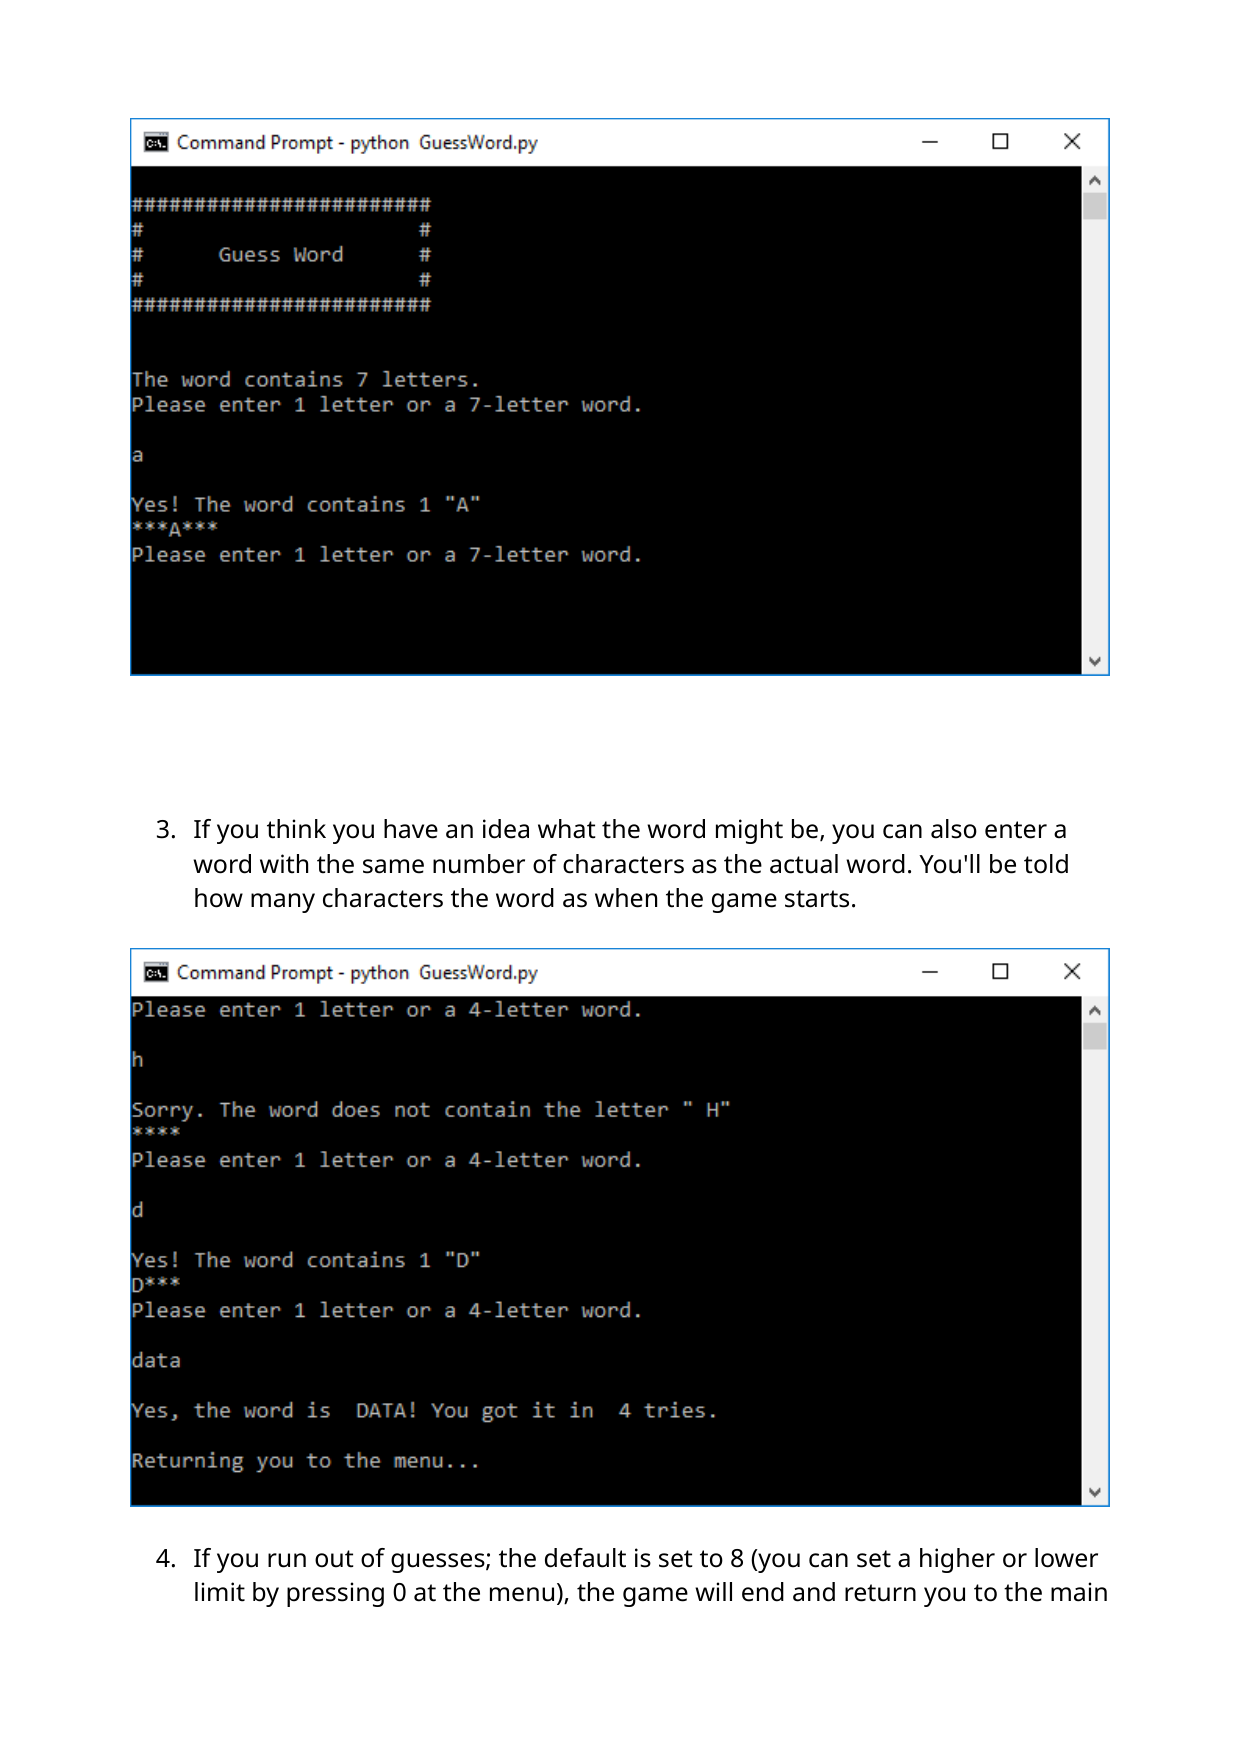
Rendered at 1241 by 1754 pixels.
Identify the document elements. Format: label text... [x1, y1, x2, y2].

list If you run out of guesses; the default is set to 8 (you can set a higher or lower limit by pressing 0 at the menu), the game will end and return you to the main [156, 1540, 1122, 1608]
picture [130, 118, 1110, 676]
list If you think you have an idea what the word might be, you can also enter a word with the same number of characters as the actual word. You'll be told how many characters the word as when the game starts. [156, 812, 1122, 914]
picture [130, 948, 1110, 1507]
